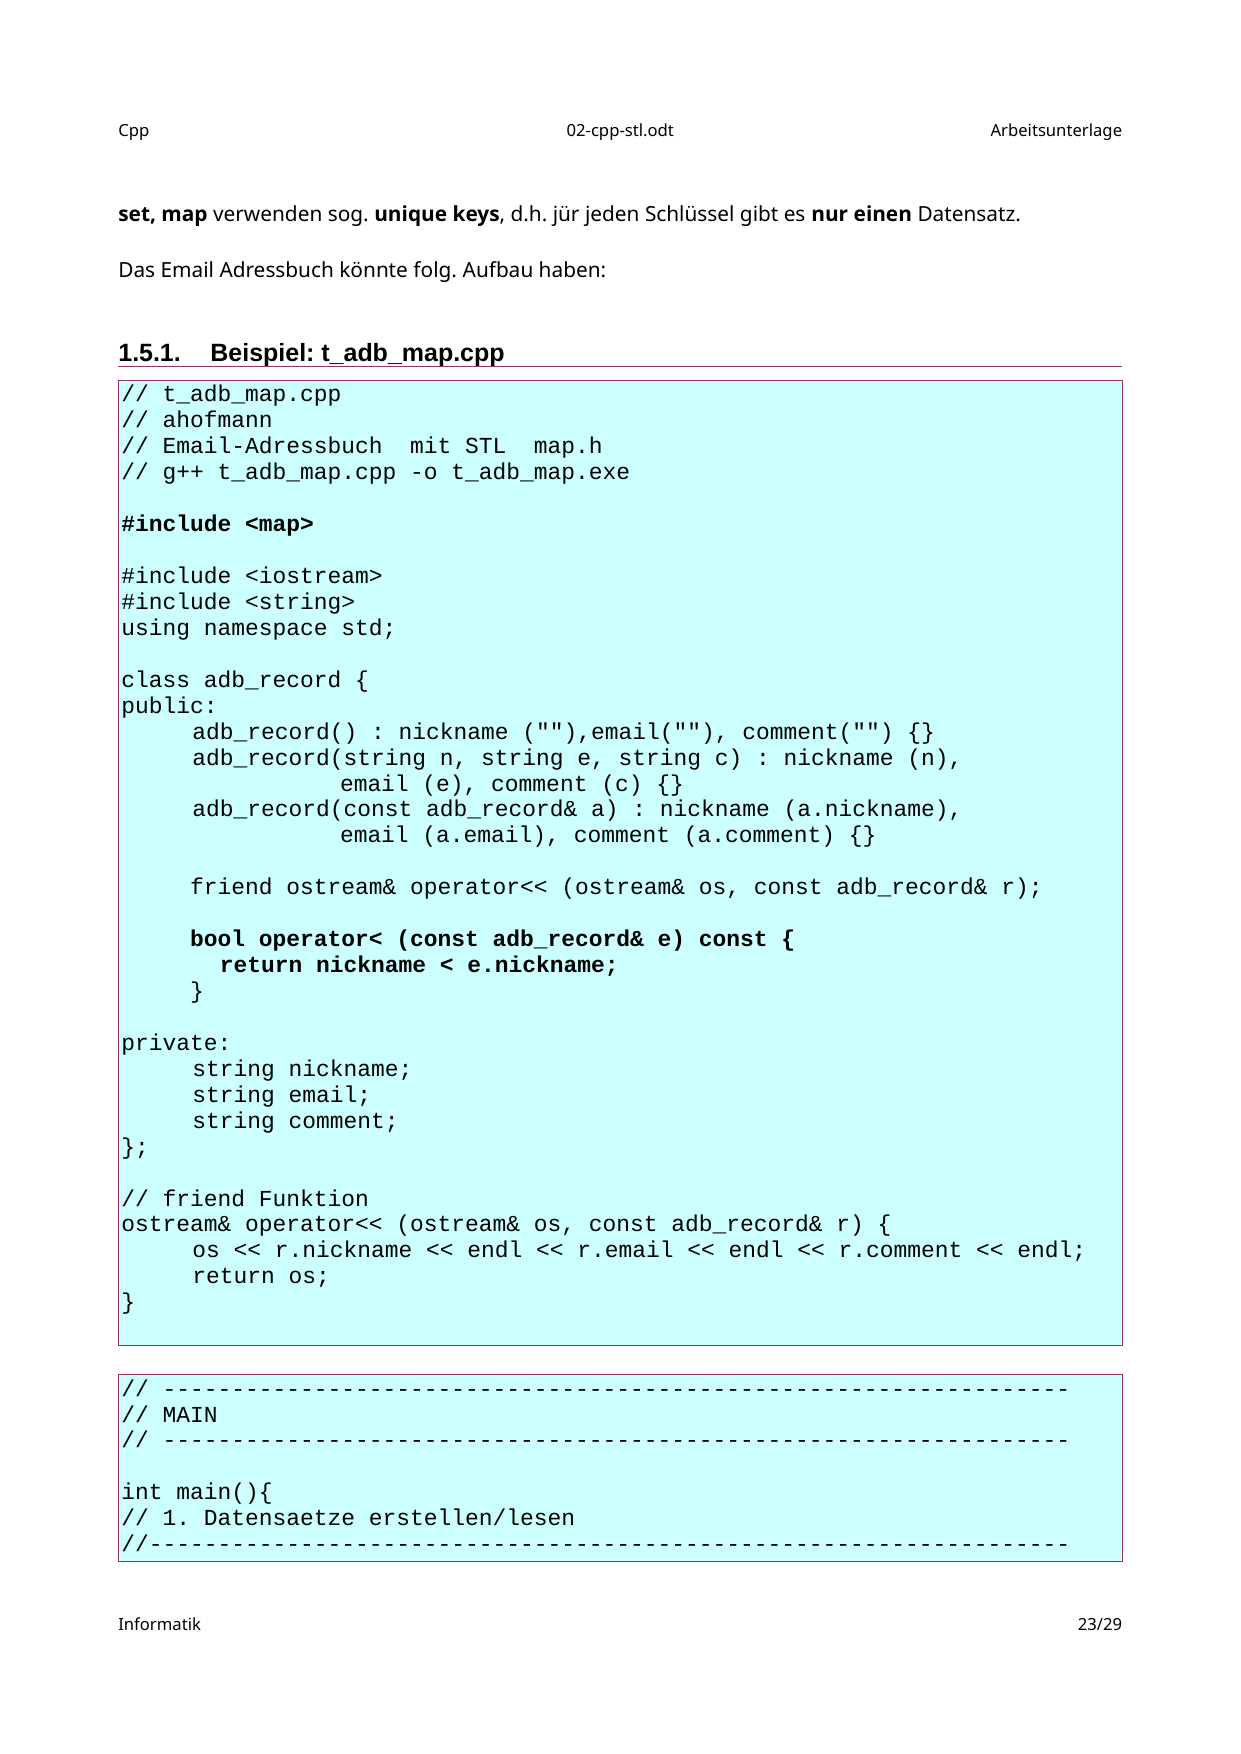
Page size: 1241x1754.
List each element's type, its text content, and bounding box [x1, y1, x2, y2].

text return os; [119, 1262, 1122, 1288]
text } [119, 976, 1122, 1002]
text string nickname; [119, 1054, 1122, 1080]
text } [119, 1288, 1122, 1313]
text string comment; [119, 1106, 1122, 1132]
text os << r.nickname << endl << r.email << endl << r.comment << endl; [119, 1236, 1122, 1262]
text private: [119, 1028, 1122, 1054]
text // Email-Adressbuch mit STL map.h [119, 432, 1122, 458]
text using namespace std; [119, 613, 1122, 639]
text Das Email Adressbuch könnte folg. Aufbau haben: [118, 256, 1122, 284]
text #include <string> [119, 587, 1122, 613]
text // ------------------------------------------------------------------ [119, 1426, 1122, 1452]
text // friend Funktion [119, 1184, 1122, 1210]
text adb_record(string n, string e, string c) : nickname (n), email (e), comment (c) {} [119, 743, 1122, 795]
text }; [119, 1132, 1122, 1158]
text class adb_record { [119, 665, 1122, 691]
text // ahofmann [119, 406, 1122, 432]
text // g++ t_adb_map.cpp -o t_adb_map.exe [119, 458, 1122, 483]
text // 1. Datensaetze erstellen/lesen [119, 1504, 1122, 1529]
text // ------------------------------------------------------------------ [119, 1375, 1122, 1400]
text adb_record(const adb_record& a) : nickname (a.nickname), [119, 795, 1122, 821]
text set, map verwenden sog. unique keys, d.h. jür jeden Schlüssel gibt es nur einen Datensatz. [118, 199, 1122, 227]
text // MAIN [119, 1400, 1122, 1426]
text #include <iostream> [119, 561, 1122, 587]
text #include <map> [119, 509, 1122, 535]
subtitle Beispiel: t_adb_map.cpp [118, 337, 1122, 366]
text bool operator< (const adb_record& e) const { [119, 924, 1122, 950]
text friend ostream& operator<< (ostream& os, const adb_record& r); [119, 873, 1122, 898]
text //------------------------------------------------------------------- [119, 1529, 1122, 1561]
text ostream& operator<< (ostream& os, const adb_record& r) { [119, 1210, 1122, 1236]
text return nickname < e.nickname; [119, 950, 1122, 976]
text public: [119, 691, 1122, 717]
text // t_adb_map.cpp [119, 381, 1122, 406]
text int main(){ [119, 1478, 1122, 1504]
text adb_record() : nickname (""),email(""), comment("") {} [119, 717, 1122, 743]
text email (a.email), comment (a.comment) {} [119, 821, 1122, 847]
text string email; [119, 1080, 1122, 1106]
